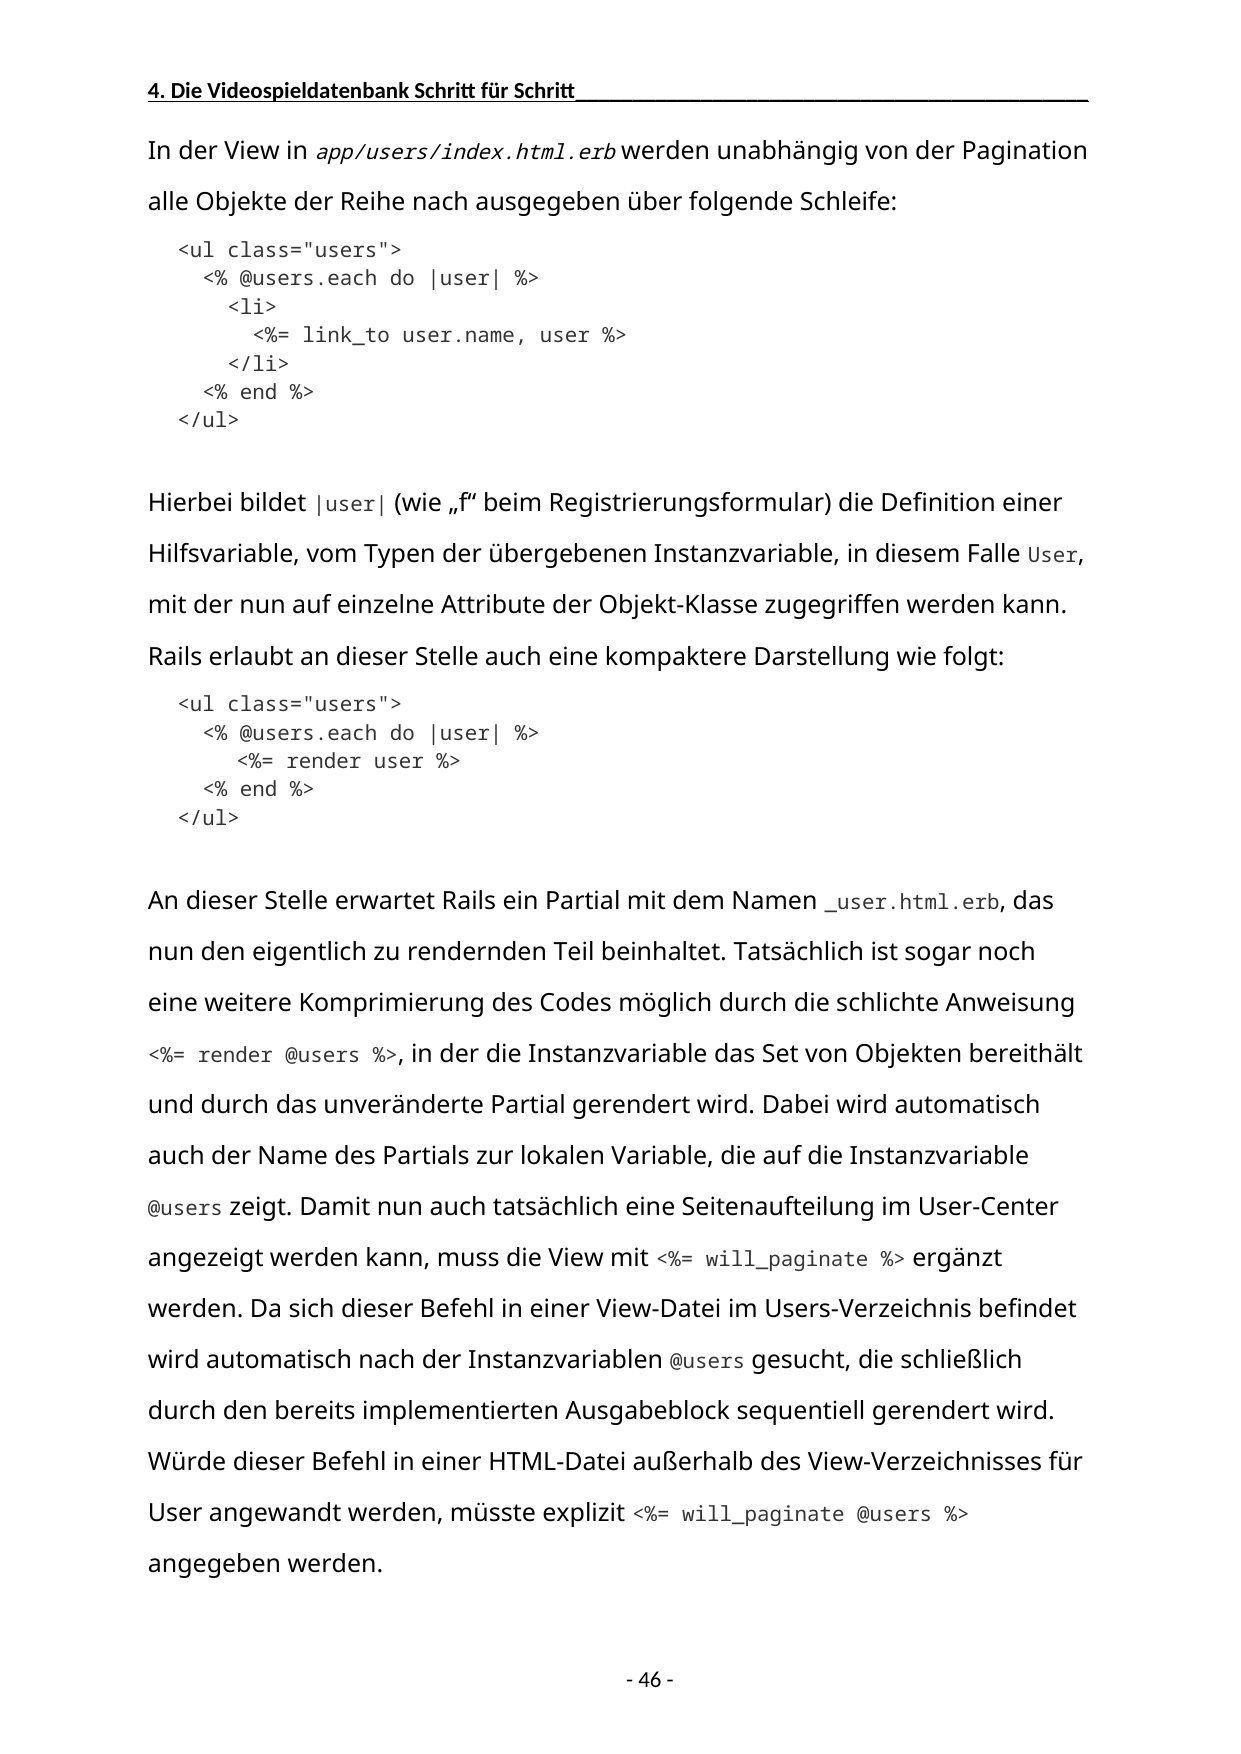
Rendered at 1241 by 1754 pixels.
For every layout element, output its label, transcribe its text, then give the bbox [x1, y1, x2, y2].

text <% @users.each do |user| %> [177, 263, 1093, 292]
text </li> [177, 349, 1093, 377]
text <%= render user %> [177, 746, 1093, 774]
text <li> [177, 292, 1093, 320]
text In der View in app/users/index.html.erb werden unabhängig von der Pagination alle Objekte der Reihe nach ausgegeben über folgende Schleife: [148, 133, 1093, 218]
text Hierbei bildet |user| (wie „f“ beim Registrierungsformular) die Definition einer Hilfsvariable, vom Typen der übergebenen Instanzvariable, in diesem Falle User, mit der nun auf einzelne Attribute der Objekt-Klasse zugegriffen werden kann. Rails erlaubt an dieser Stelle auch eine kompaktere Darstellung wie folgt: [148, 485, 1093, 672]
text <ul class="users"> [177, 235, 1093, 263]
text <%= link_to user.name, user %> [177, 320, 1093, 349]
text </ul> [177, 406, 1093, 434]
text <% @users.each do |user| %> [177, 718, 1093, 746]
text An dieser Stelle erwartet Rails ein Partial mit dem Namen _user.html.erb, das nun den eigentlich zu rendernden Teil beinhaltet. Tatsächlich ist sogar noch eine weitere Komprimierung des Codes möglich durch die schlichte Anweisung <%= render @users %>, in der die Instanzvariable das Set von Objekten bereithält und durch das unveränderte Partial gerendert wird. Dabei wird automatisch auch der Name des Partials zur lokalen Variable, die auf die Instanzvariable @users zeigt. Damit nun auch tatsächlich eine Seitenaufteilung im User-Center angezeigt werden kann, muss die View mit <%= will_paginate %> ergänzt werden. Da sich dieser Befehl in einer View-Datei im Users-Verzeichnis befindet wird automatisch nach der Instanzvariablen @users gesucht, die schließlich durch den bereits implementierten Ausgabeblock sequentiell gerendert wird. Würde dieser Befehl in einer HTML-Datei außerhalb des View-Verzeichnisses für User angewandt werden, müsste explizit <%= will_paginate @users %> angegeben werden. [148, 882, 1093, 1580]
text <% end %> [177, 774, 1093, 803]
text <% end %> [177, 377, 1093, 406]
text </ul> [177, 803, 1093, 831]
text <ul class="users"> [177, 689, 1093, 718]
